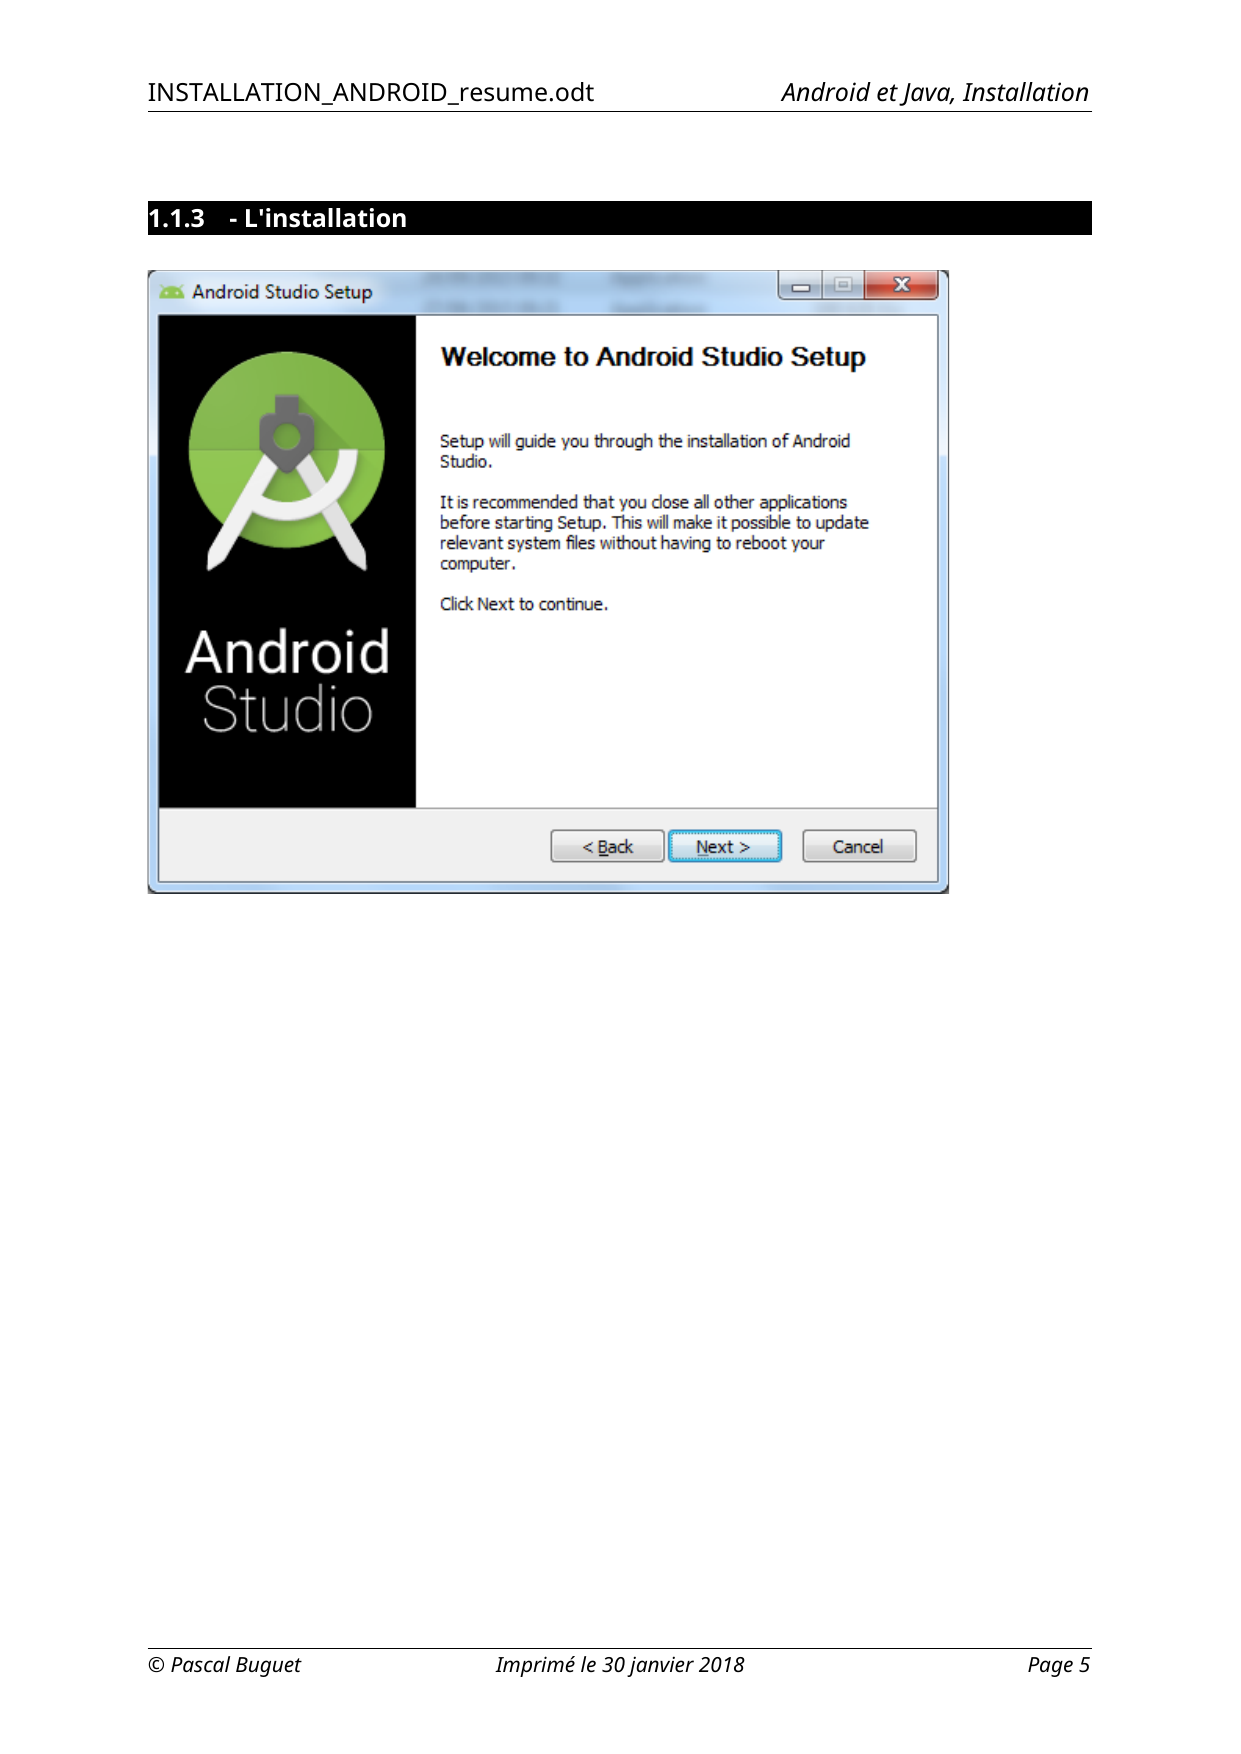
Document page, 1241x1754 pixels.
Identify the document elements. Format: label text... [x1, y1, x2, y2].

subtitle - L'installation [148, 201, 1092, 235]
picture [147, 270, 950, 894]
